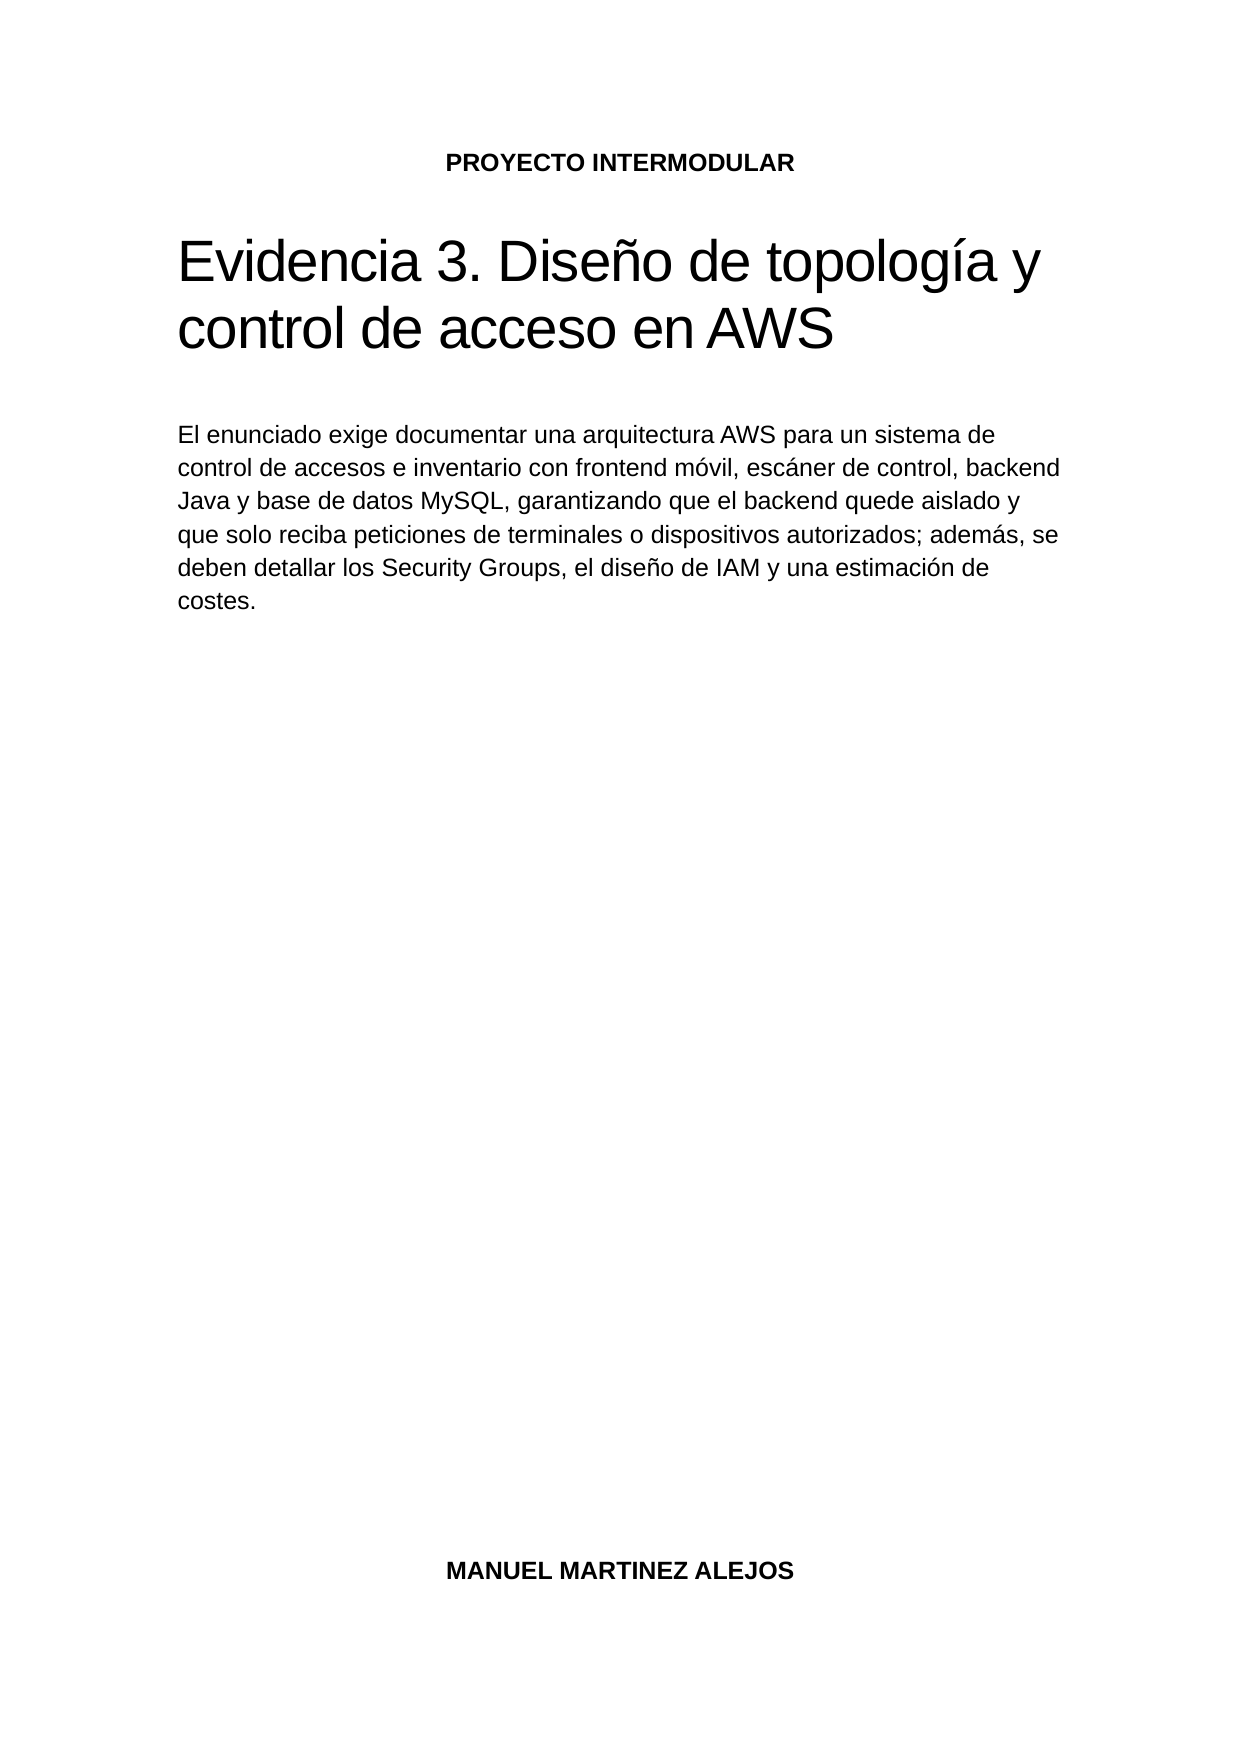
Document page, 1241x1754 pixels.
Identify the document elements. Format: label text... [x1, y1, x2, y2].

text El enunciado exige documentar una arquitectura AWS para un sistema de control de accesos e inventario con frontend móvil, escáner de control, backend Java y base de datos MySQL, garantizando que el backend quede aislado y que solo reciba peticiones de terminales o dispositivos autorizados; además, se deben detallar los Security Groups, el diseño de IAM y una estimación de costes. [177, 419, 1063, 615]
title Evidencia 3. Diseño de topología y control de acceso en AWS [177, 227, 1063, 361]
